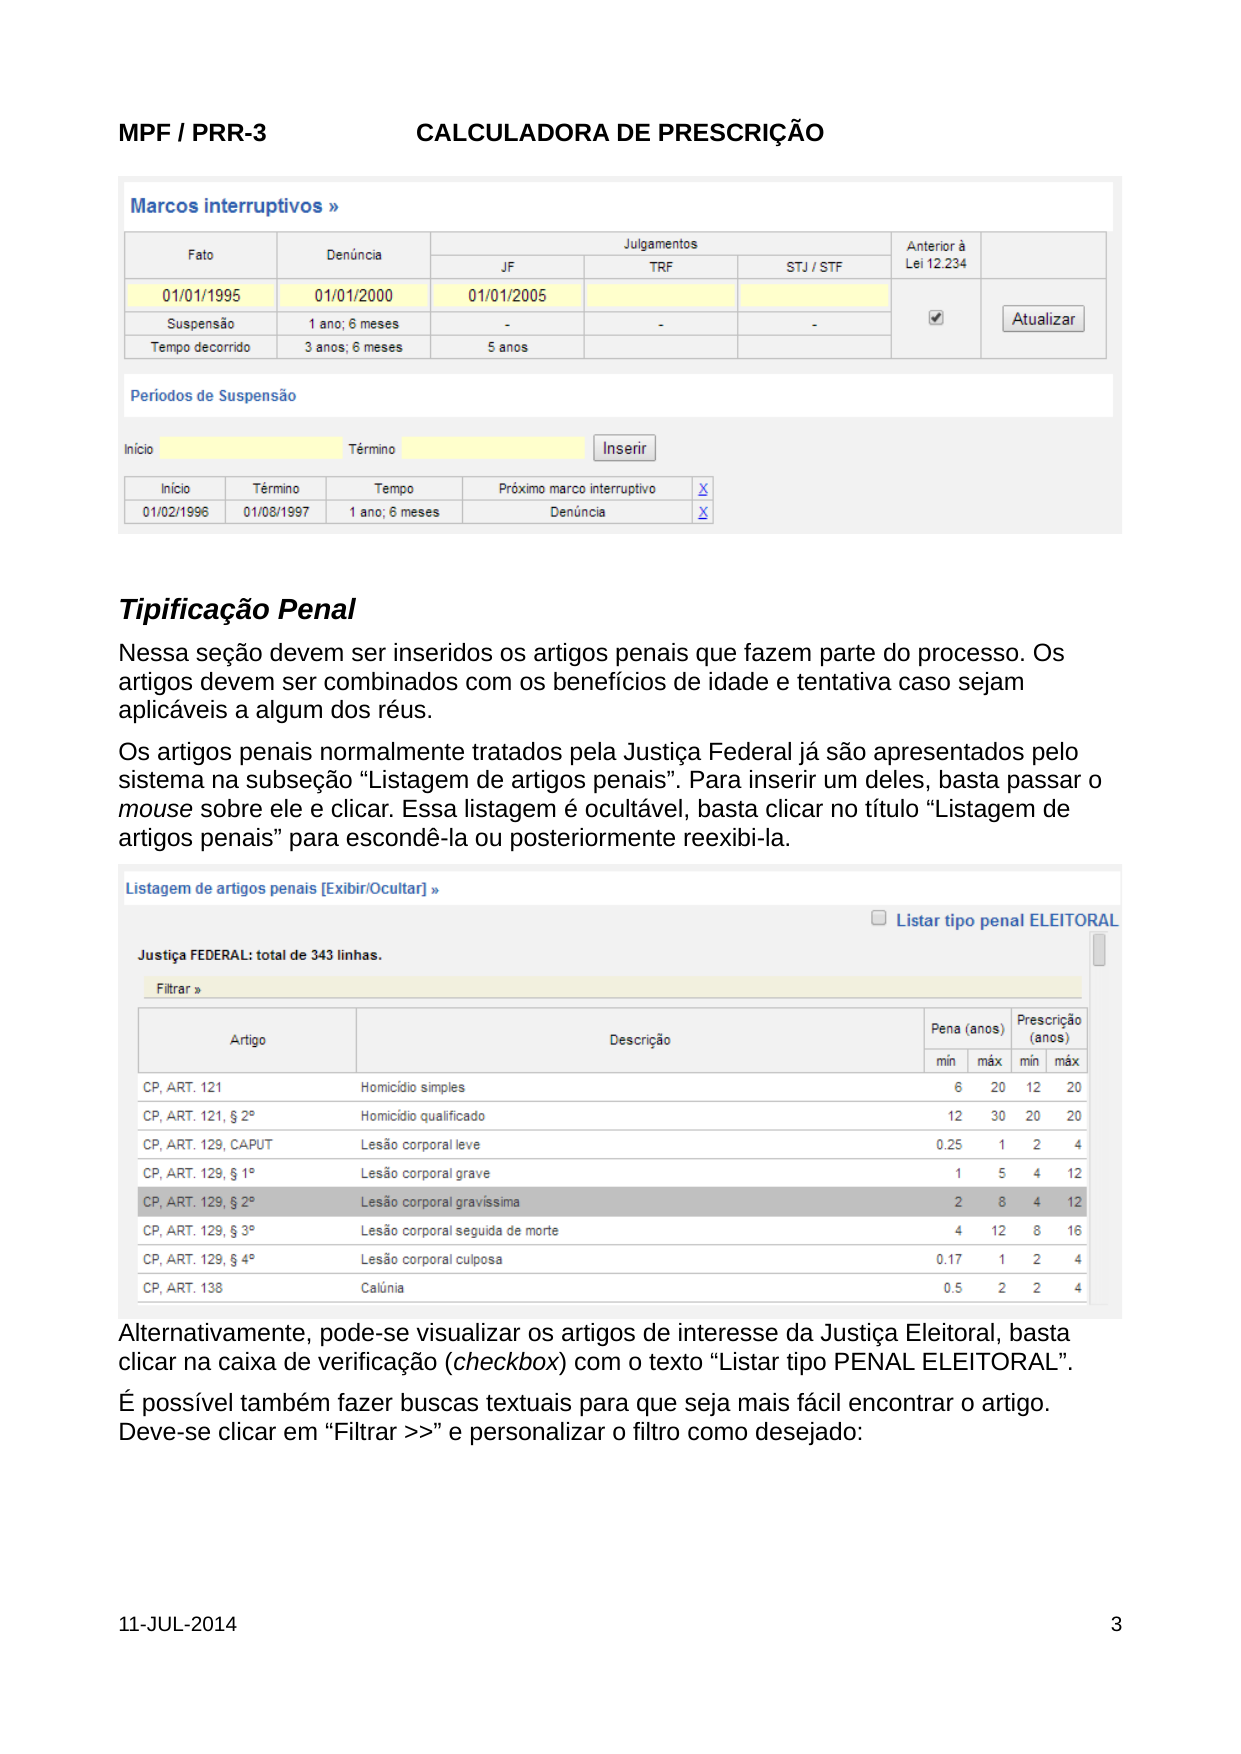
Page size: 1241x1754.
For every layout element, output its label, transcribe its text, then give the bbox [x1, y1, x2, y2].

text Os artigos penais normalmente tratados pela Justiça Federal já são apresentados pelo sistema na subseção “Listagem de artigos penais”. Para inserir um deles, basta passar o mouse sobre ele e clicar. Essa listagem é ocultável, basta clicar no título “Listagem de artigos penais” para escondê-la ou posteriormente reexibi-la. [118, 737, 1122, 852]
subtitle Tipificação Penal [118, 592, 1122, 626]
text Nessa seção devem ser inseridos os artigos penais que fazem parte do processo. Os artigos devem ser combinados com os benefícios de idade e tentativa caso sejam aplicáveis a algum dos réus. [118, 638, 1122, 724]
text Alternativamente, pode-se visualizar os artigos de interesse da Justiça Eleitoral, basta clicar na caixa de verificação (checkbox) com o texto “Listar tipo PENAL ELEITORAL”. [118, 1319, 1122, 1376]
picture [118, 864, 1123, 1319]
picture [118, 176, 1123, 534]
text É possível também fazer buscas textuais para que seja mais fácil encontrar o artigo. Deve-se clicar em “Filtrar >>” e personalizar o filtro como desejado: [118, 1388, 1122, 1446]
